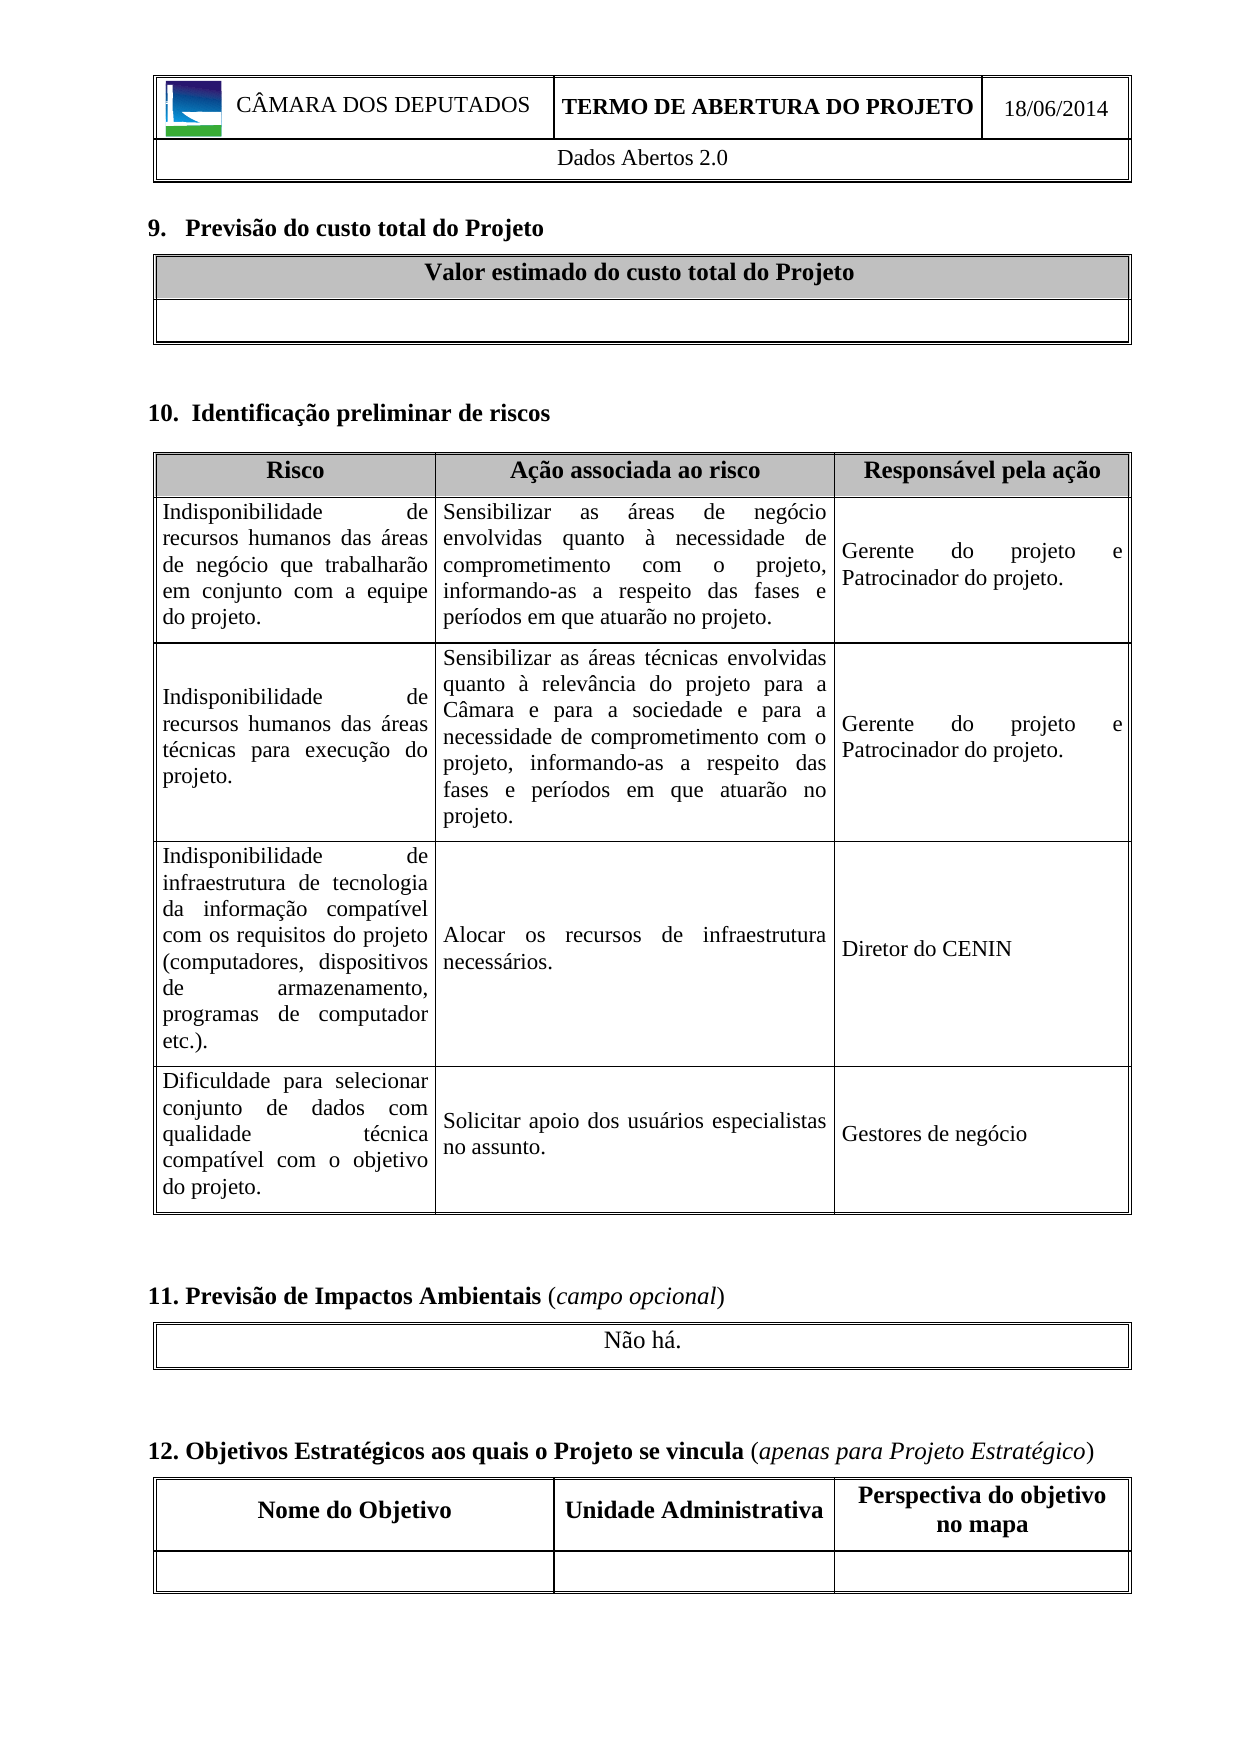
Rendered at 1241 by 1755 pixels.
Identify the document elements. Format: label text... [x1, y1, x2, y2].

table_header Ação associada ao risco [436, 455, 834, 496]
table_cell [157, 1552, 553, 1591]
table_cell [157, 300, 1128, 341]
table_header Risco [157, 455, 435, 496]
table_header Valor estimado do custo total do Projeto [157, 257, 1128, 298]
table_cell Indisponibilidade de recursos humanos das áreas de negócio que trabalharão em conjunto com a equipe do projeto. [157, 498, 435, 642]
table_header Nome do Objetivo [157, 1480, 553, 1550]
table_header Não há. [157, 1325, 1128, 1367]
table_cell [555, 1552, 834, 1591]
table_cell Solicitar apoio dos usuários especialistas no assunto. [436, 1067, 834, 1212]
table_header Responsável pela ação [835, 455, 1128, 496]
table_cell Gestores de negócio [835, 1067, 1128, 1212]
table_header Perspectiva do objetivo no mapa [835, 1480, 1128, 1550]
table_cell Sensibilizar as áreas de negócio envolvidas quanto à necessidade de comprometimento com o projeto, informando-as a respeito das fases e períodos em que atuarão no projeto. [436, 498, 834, 642]
table_cell Indisponibilidade de infraestrutura de tecnologia da informação compatível com os requisitos do projeto (computadores, dispositivos de armazenamento, programas de computador etc.). [157, 842, 435, 1066]
table_cell Sensibilizar as áreas técnicas envolvidas quanto à relevância do projeto para a Câmara e para a sociedade e para a necessidade de comprometimento com o projeto, informando-as a respeito das fases e períodos em que atuarão no projeto. [436, 644, 834, 841]
table_cell [835, 1552, 1128, 1591]
text 12. Objetivos Estratégicos aos quais o Projeto se vincula (apenas para Projeto Estratégico) [148, 1436, 1122, 1465]
table_cell Indisponibilidade de recursos humanos das áreas técnicas para execução do projeto. [157, 644, 435, 841]
text 10. Identificação preliminar de riscos [148, 398, 1122, 427]
table_cell Gerente do projeto e Patrocinador do projeto. [835, 644, 1128, 841]
list Previsão do custo total do Projeto [148, 213, 1122, 242]
table_cell Diretor do CENIN [835, 842, 1128, 1066]
table_cell Alocar os recursos de infraestrutura necessários. [436, 842, 834, 1066]
table_header Unidade Administrativa [555, 1480, 834, 1550]
table_cell Gerente do projeto e Patrocinador do projeto. [835, 498, 1128, 642]
text 11. Previsão de Impactos Ambientais (campo opcional) [148, 1281, 1122, 1310]
table_cell Dificuldade para selecionar conjunto de dados com qualidade técnica compatível com o objetivo do projeto. [157, 1067, 435, 1212]
